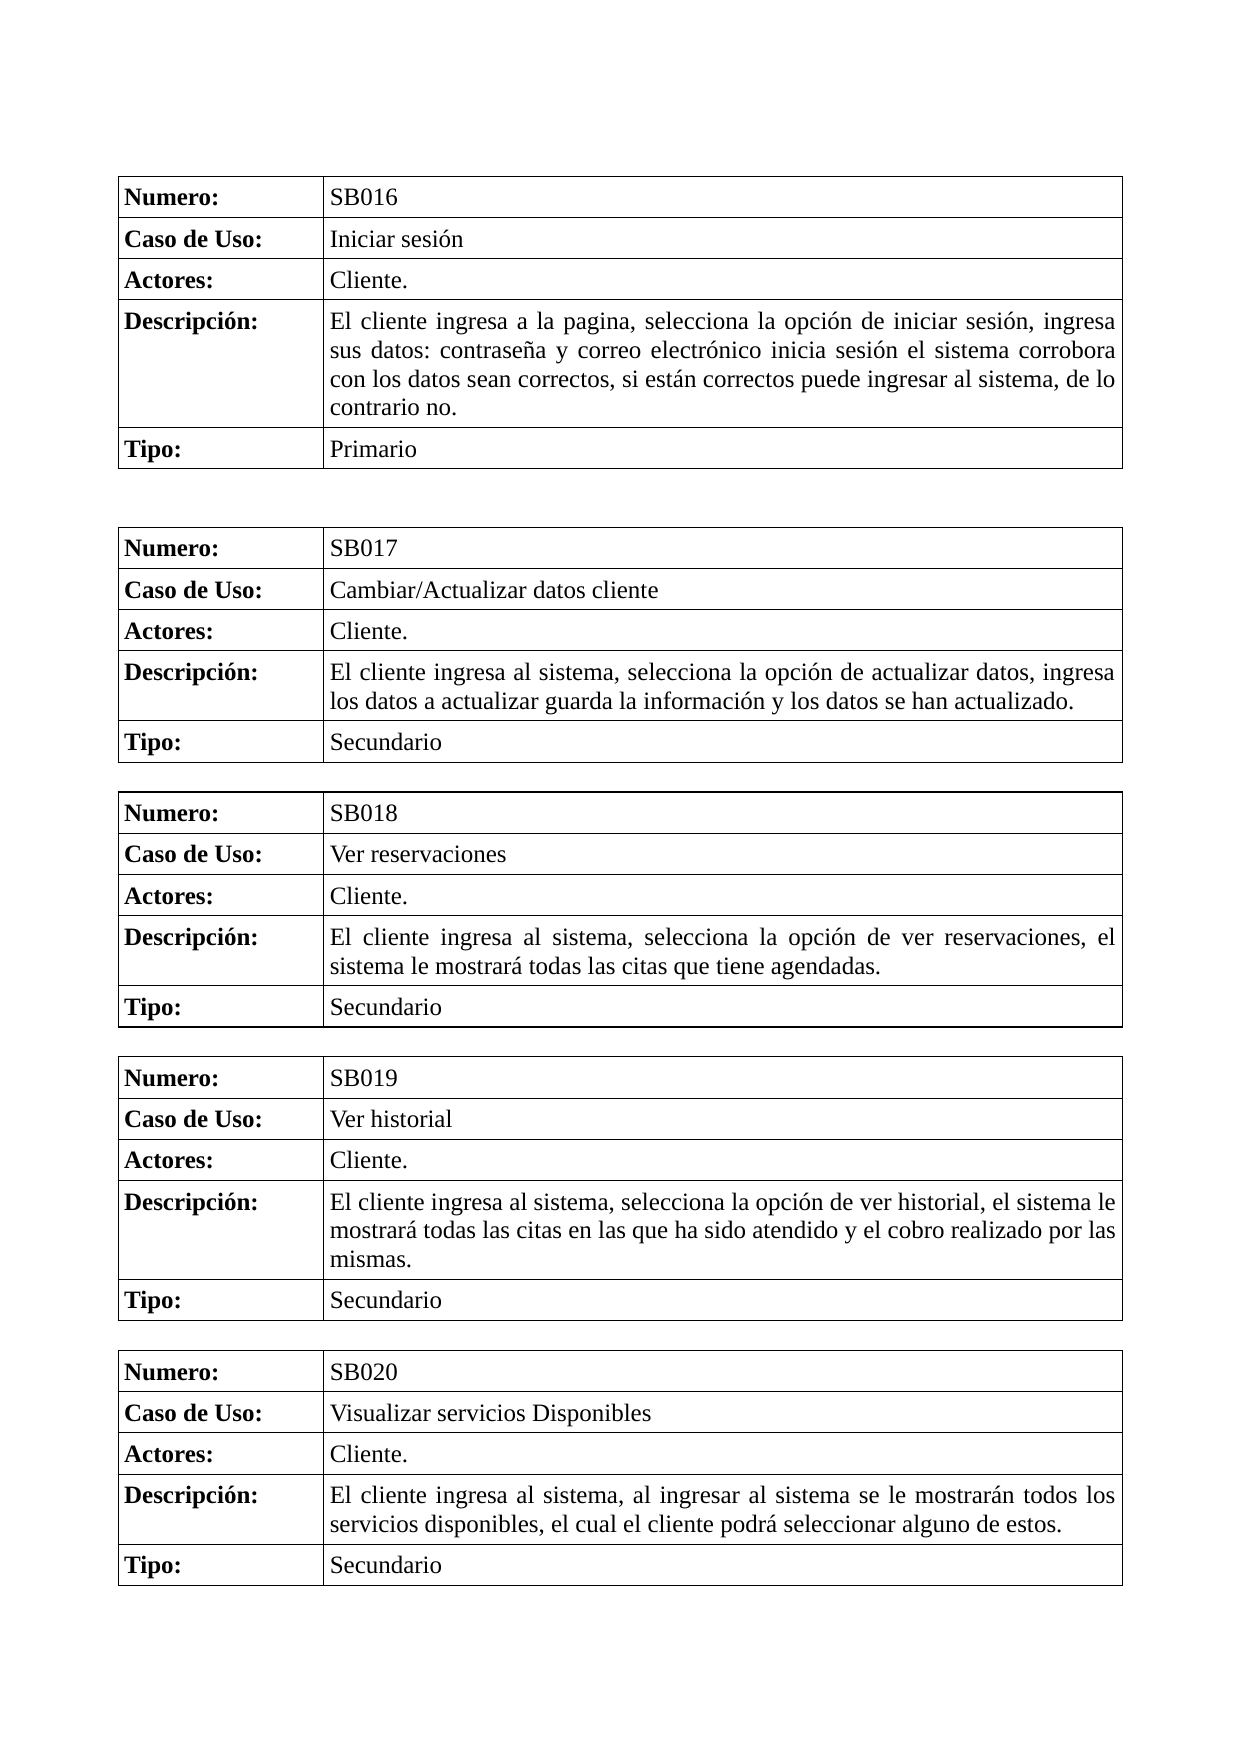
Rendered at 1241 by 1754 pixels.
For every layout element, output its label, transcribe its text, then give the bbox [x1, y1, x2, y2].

table_header SB017 [324, 528, 1122, 568]
table_cell Iniciar sesión [324, 218, 1122, 258]
table_cell Caso de Uso: [119, 569, 323, 609]
table_cell Cliente. [324, 610, 1122, 650]
table_cell Tipo: [119, 428, 323, 468]
table_cell El cliente ingresa al sistema, selecciona la opción de ver historial, el sistema le mostrará todas las citas en las que ha sido atendido y el cobro realizado por las mismas. [324, 1181, 1122, 1279]
table_cell Actores: [119, 610, 323, 650]
table_cell Descripción: [119, 1181, 323, 1279]
table_cell Cambiar/Actualizar datos cliente [324, 569, 1122, 609]
table_cell El cliente ingresa al sistema, al ingresar al sistema se le mostrarán todos los servicios disponibles, el cual el cliente podrá seleccionar alguno de estos. [324, 1475, 1122, 1543]
table_cell Caso de Uso: [119, 218, 323, 258]
table_header SB020 [324, 1351, 1122, 1391]
table_cell Tipo: [119, 1545, 323, 1585]
table_cell El cliente ingresa al sistema, selecciona la opción de ver reservaciones, el sistema le mostrará todas las citas que tiene agendadas. [324, 916, 1122, 985]
table_cell Descripción: [119, 916, 323, 985]
table_cell Descripción: [119, 1475, 323, 1543]
table_cell El cliente ingresa al sistema, selecciona la opción de actualizar datos, ingresa los datos a actualizar guarda la información y los datos se han actualizado. [324, 651, 1122, 720]
table_cell Primario [324, 428, 1122, 468]
table_cell Ver reservaciones [324, 834, 1122, 874]
table_header Numero: [119, 1351, 323, 1391]
table_cell Cliente. [324, 1140, 1122, 1180]
table_cell Secundario [324, 721, 1122, 762]
table_cell Actores: [119, 1140, 323, 1180]
table_cell Cliente. [324, 259, 1122, 299]
table_cell Caso de Uso: [119, 1392, 323, 1432]
table_cell Tipo: [119, 721, 323, 762]
table_cell Cliente. [324, 875, 1122, 915]
table_cell Secundario [324, 1280, 1122, 1320]
table_cell Actores: [119, 875, 323, 915]
table_cell Tipo: [119, 986, 323, 1026]
table_cell Ver historial [324, 1099, 1122, 1139]
table_cell Visualizar servicios Disponibles [324, 1392, 1122, 1432]
table_header SB019 [324, 1057, 1122, 1097]
table_cell Secundario [324, 986, 1122, 1026]
table_cell El cliente ingresa a la pagina, selecciona la opción de iniciar sesión, ingresa sus datos: contraseña y correo electrónico inicia sesión el sistema corrobora con los datos sean correctos, si están correctos puede ingresar al sistema, de lo contrario no. [324, 300, 1122, 427]
table_header Numero: [119, 177, 323, 217]
table_header SB018 [324, 793, 1122, 833]
table_cell Descripción: [119, 651, 323, 720]
table_cell Caso de Uso: [119, 1099, 323, 1139]
table_cell Descripción: [119, 300, 323, 427]
table_cell Caso de Uso: [119, 834, 323, 874]
table_header Numero: [119, 1057, 323, 1097]
table_cell Secundario [324, 1545, 1122, 1585]
table_header Numero: [119, 793, 323, 833]
table_cell Cliente. [324, 1433, 1122, 1473]
table_cell Tipo: [119, 1280, 323, 1320]
table_header SB016 [324, 177, 1122, 217]
table_cell Actores: [119, 1433, 323, 1473]
table_header Numero: [119, 528, 323, 568]
table_cell Actores: [119, 259, 323, 299]
